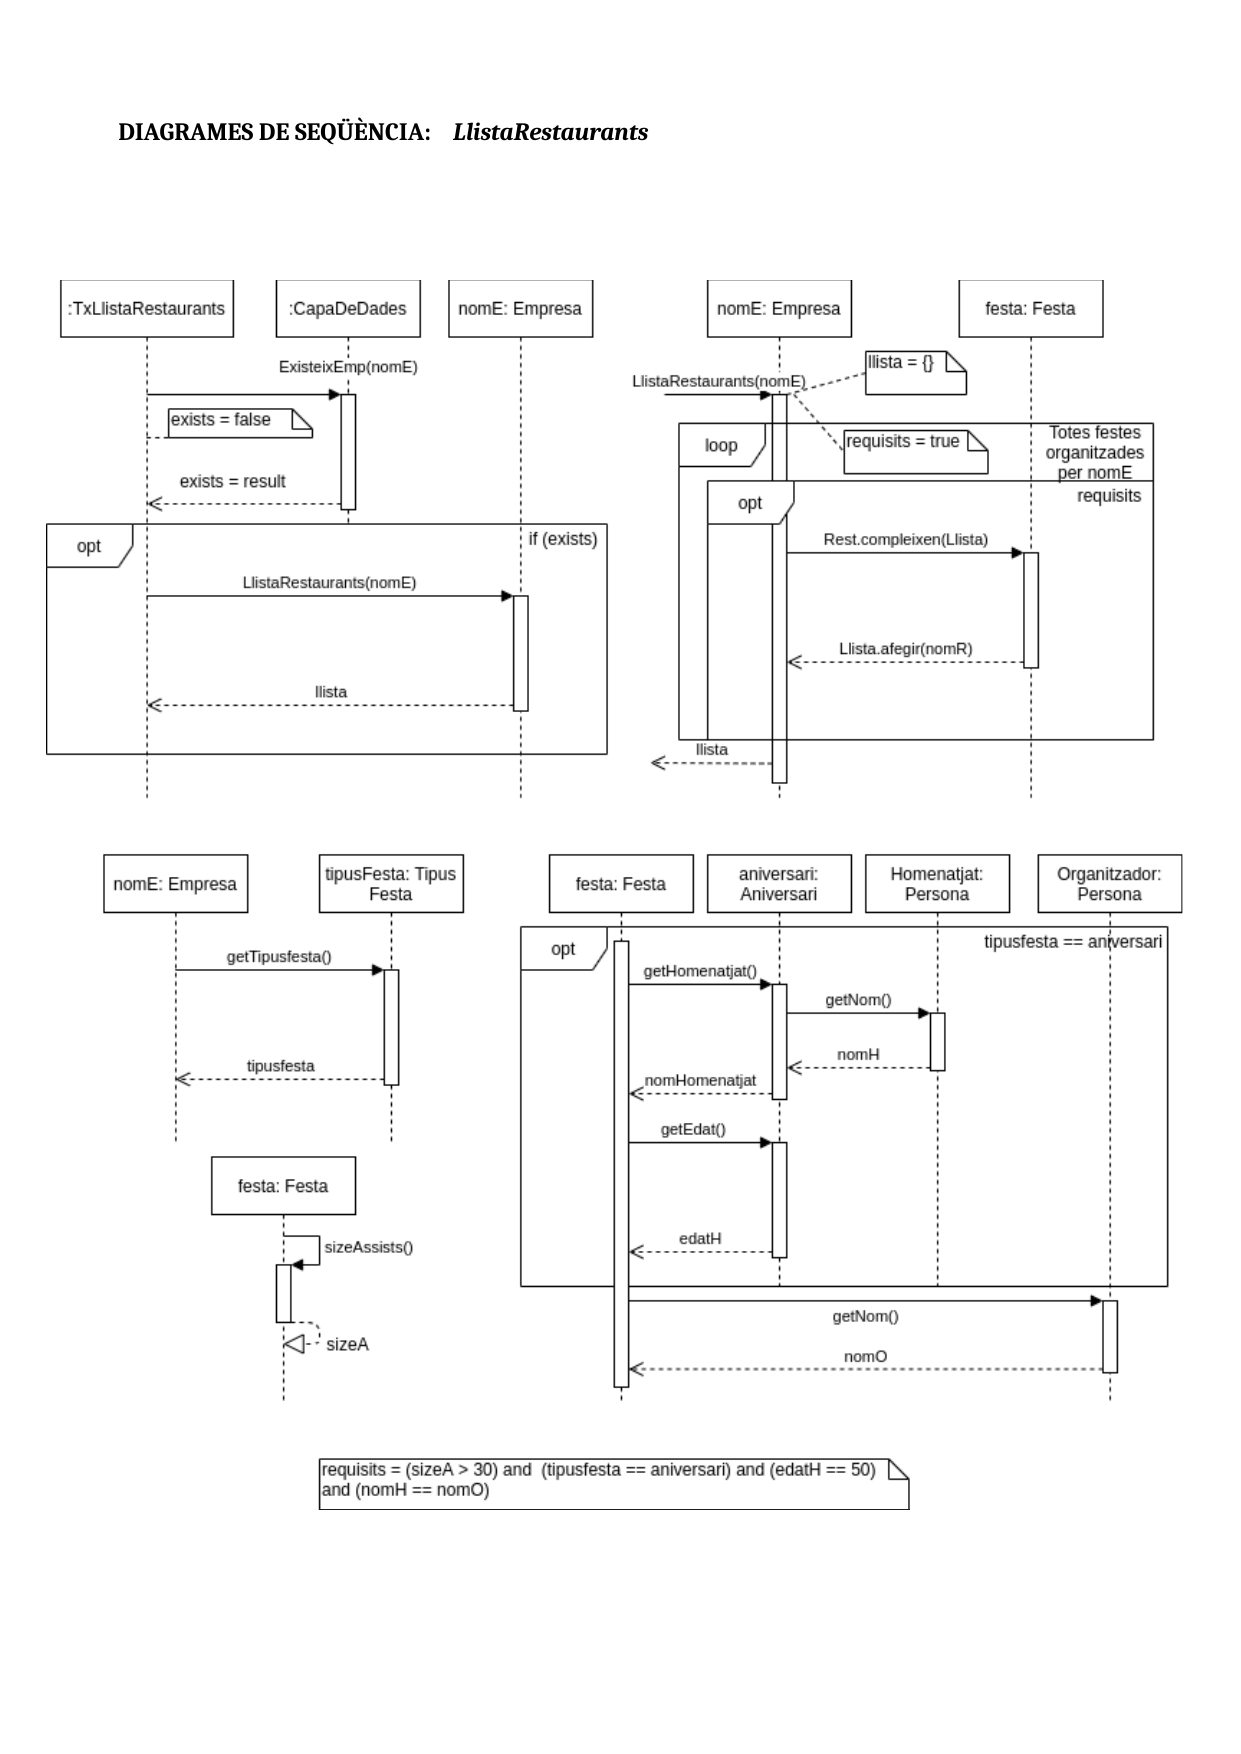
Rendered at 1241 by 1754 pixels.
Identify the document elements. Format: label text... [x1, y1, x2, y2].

text DIAGRAMES DE SEQÜÈNCIA: LlistaRestaurants [118, 118, 1122, 147]
picture [46, 280, 1183, 1510]
